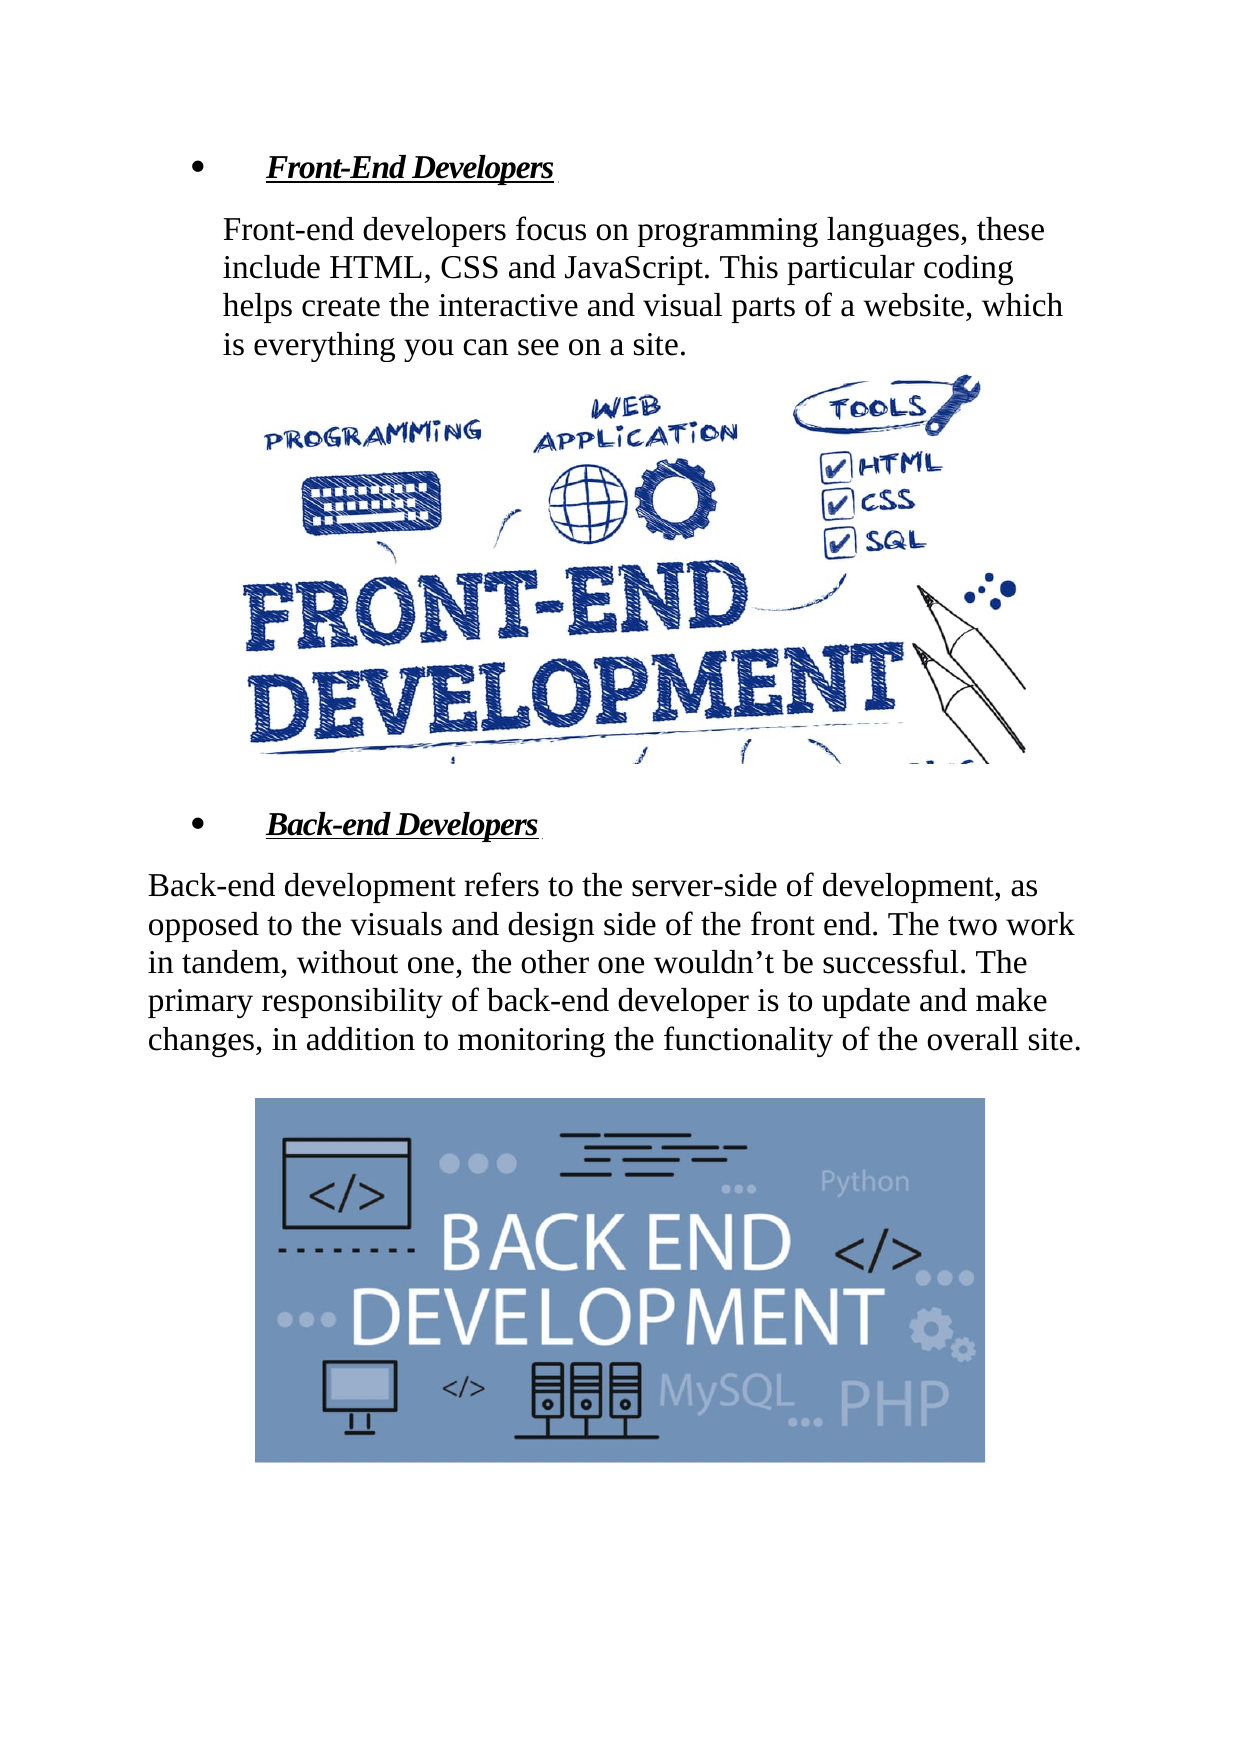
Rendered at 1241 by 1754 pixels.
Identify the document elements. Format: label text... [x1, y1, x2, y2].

text Front-end developers focus on programming languages, these include HTML, CSS and JavaScript. This particular coding helps create the interactive and visual parts of a website, which is everything you can see on a site. [223, 209, 1093, 362]
list Back-end Developers [192, 804, 1093, 843]
list Front-End Developers [192, 148, 1093, 186]
text Back-end development refers to the server-side of development, as opposed to the visuals and design side of the front end. The two work in tandem, without one, the other one wouldn’t be successful. The primary responsibility of back-end developer is to update and make changes, in addition to monitoring the functionality of the overall site. [148, 866, 1093, 1057]
